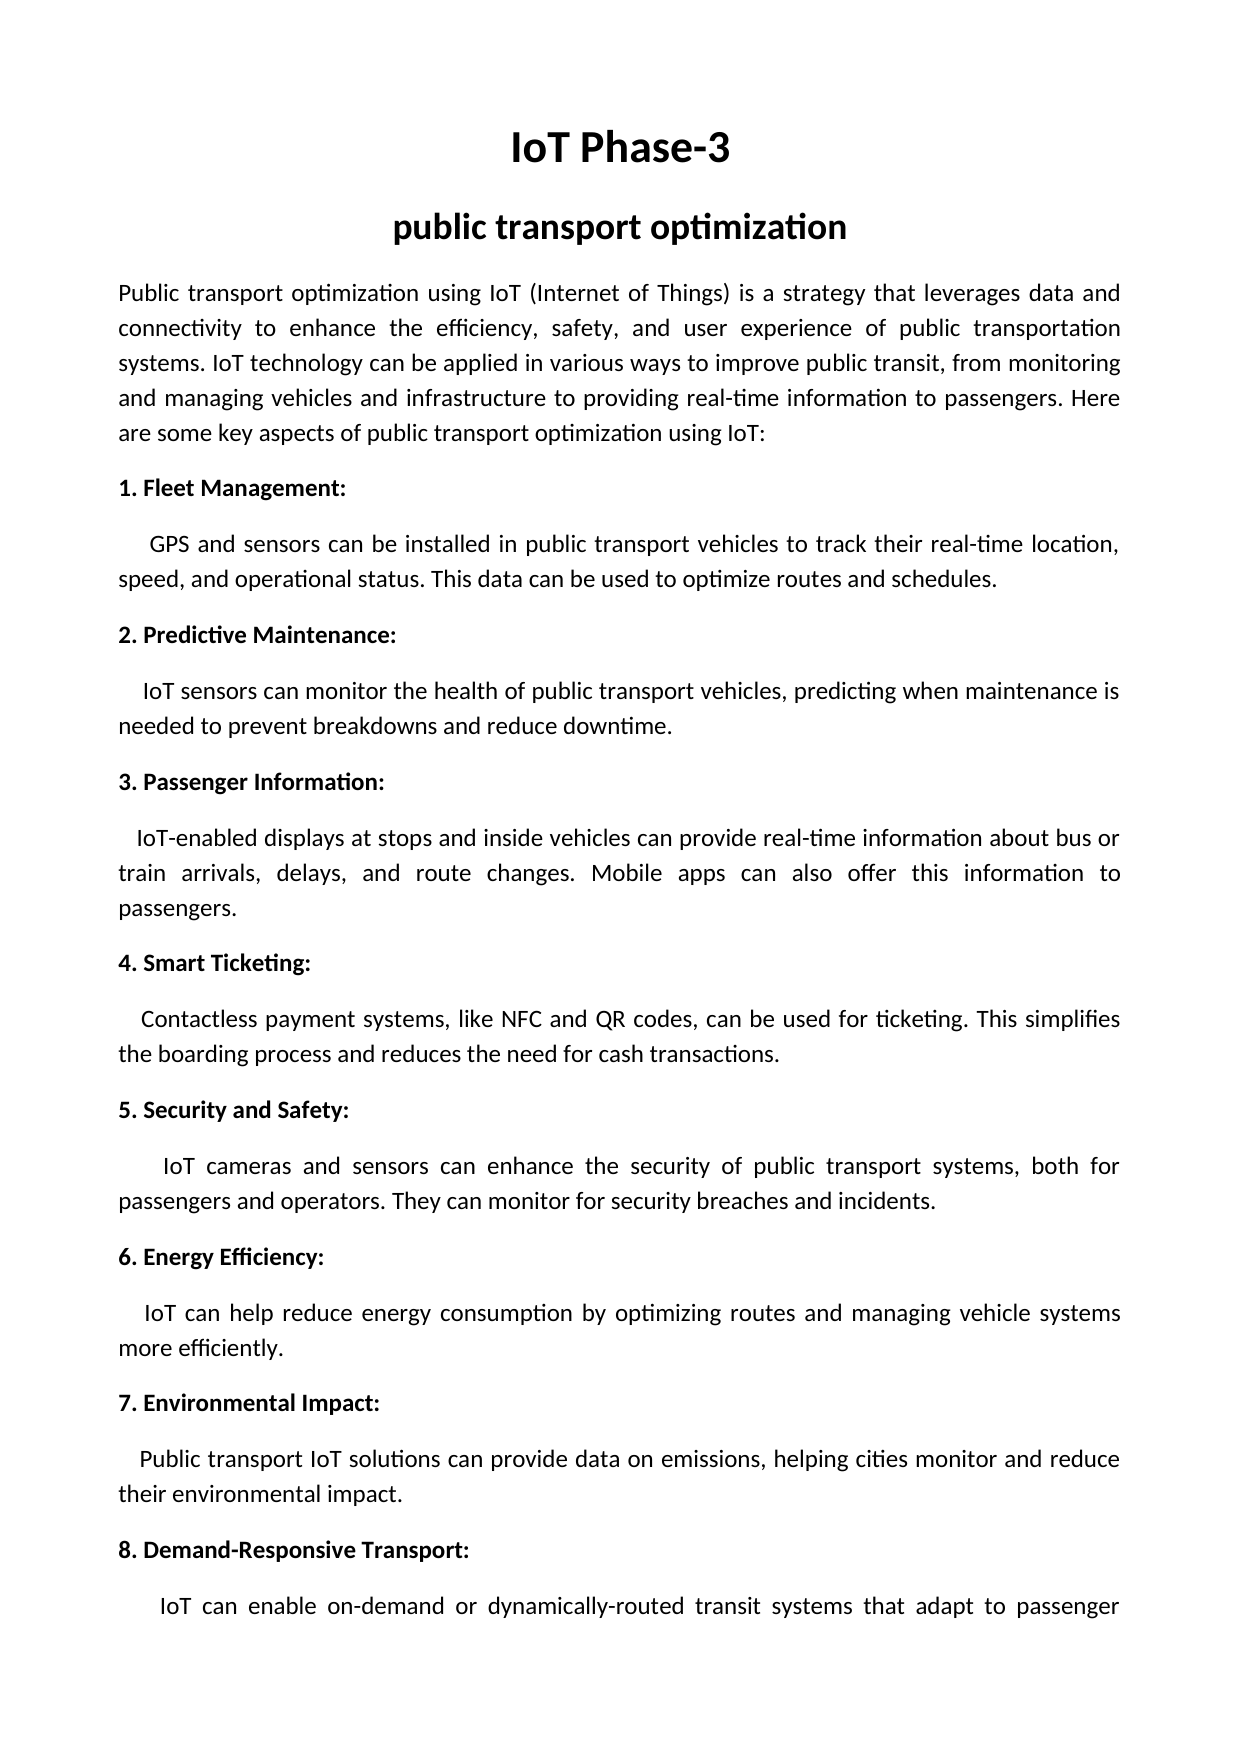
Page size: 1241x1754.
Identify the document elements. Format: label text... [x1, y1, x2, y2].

text 6. Energy Efficiency: [118, 1241, 1122, 1271]
text 5. Security and Safety: [118, 1094, 1122, 1125]
text 1. Fleet Management: [118, 473, 1122, 503]
text Public transport optimization using IoT (Internet of Things) is a strategy that leverages data and connectivity to enhance the efficiency, safety, and user experience of public transportation systems. IoT technology can be applied in various ways to improve public transit, from monitoring and managing vehicles and infrastructure to providing real-time information to passengers. Here are some key aspects of public transport optimization using IoT: [118, 277, 1122, 447]
text IoT cameras and sensors can enhance the security of public transport systems, both for passengers and operators. They can monitor for security breaches and incidents. [118, 1150, 1122, 1216]
text IoT can help reduce energy consumption by optimizing routes and managing vehicle systems more efficiently. [118, 1297, 1122, 1362]
text Contactless payment systems, like NFC and QR codes, can be used for ticketing. This simplifies the boarding process and reduces the need for cash transactions. [118, 1003, 1122, 1069]
text IoT can enable on-demand or dynamically-routed transit systems that adapt to passenger [118, 1590, 1122, 1621]
text 3. Passenger Information: [118, 766, 1122, 796]
text public transport optimization [118, 203, 1122, 249]
text 7. Environmental Impact: [118, 1388, 1122, 1418]
text GPS and sensors can be installed in public transport vehicles to track their real-time location, speed, and operational status. This data can be used to optimize routes and schedules. [118, 528, 1122, 594]
text 4. Smart Ticketing: [118, 948, 1122, 978]
text IoT Phase-3 [118, 118, 1122, 174]
text 2. Predictive Maintenance: [118, 619, 1122, 650]
text 8. Demand-Responsive Transport: [118, 1534, 1122, 1565]
text Public transport IoT solutions can provide data on emissions, helping cities monitor and reduce their environmental impact. [118, 1443, 1122, 1509]
text IoT sensors can monitor the health of public transport vehicles, predicting when maintenance is needed to prevent breakdowns and reduce downtime. [118, 675, 1122, 741]
text IoT-enabled displays at stops and inside vehicles can provide real-time information about bus or train arrivals, delays, and route changes. Mobile apps can also offer this information to passengers. [118, 822, 1122, 922]
